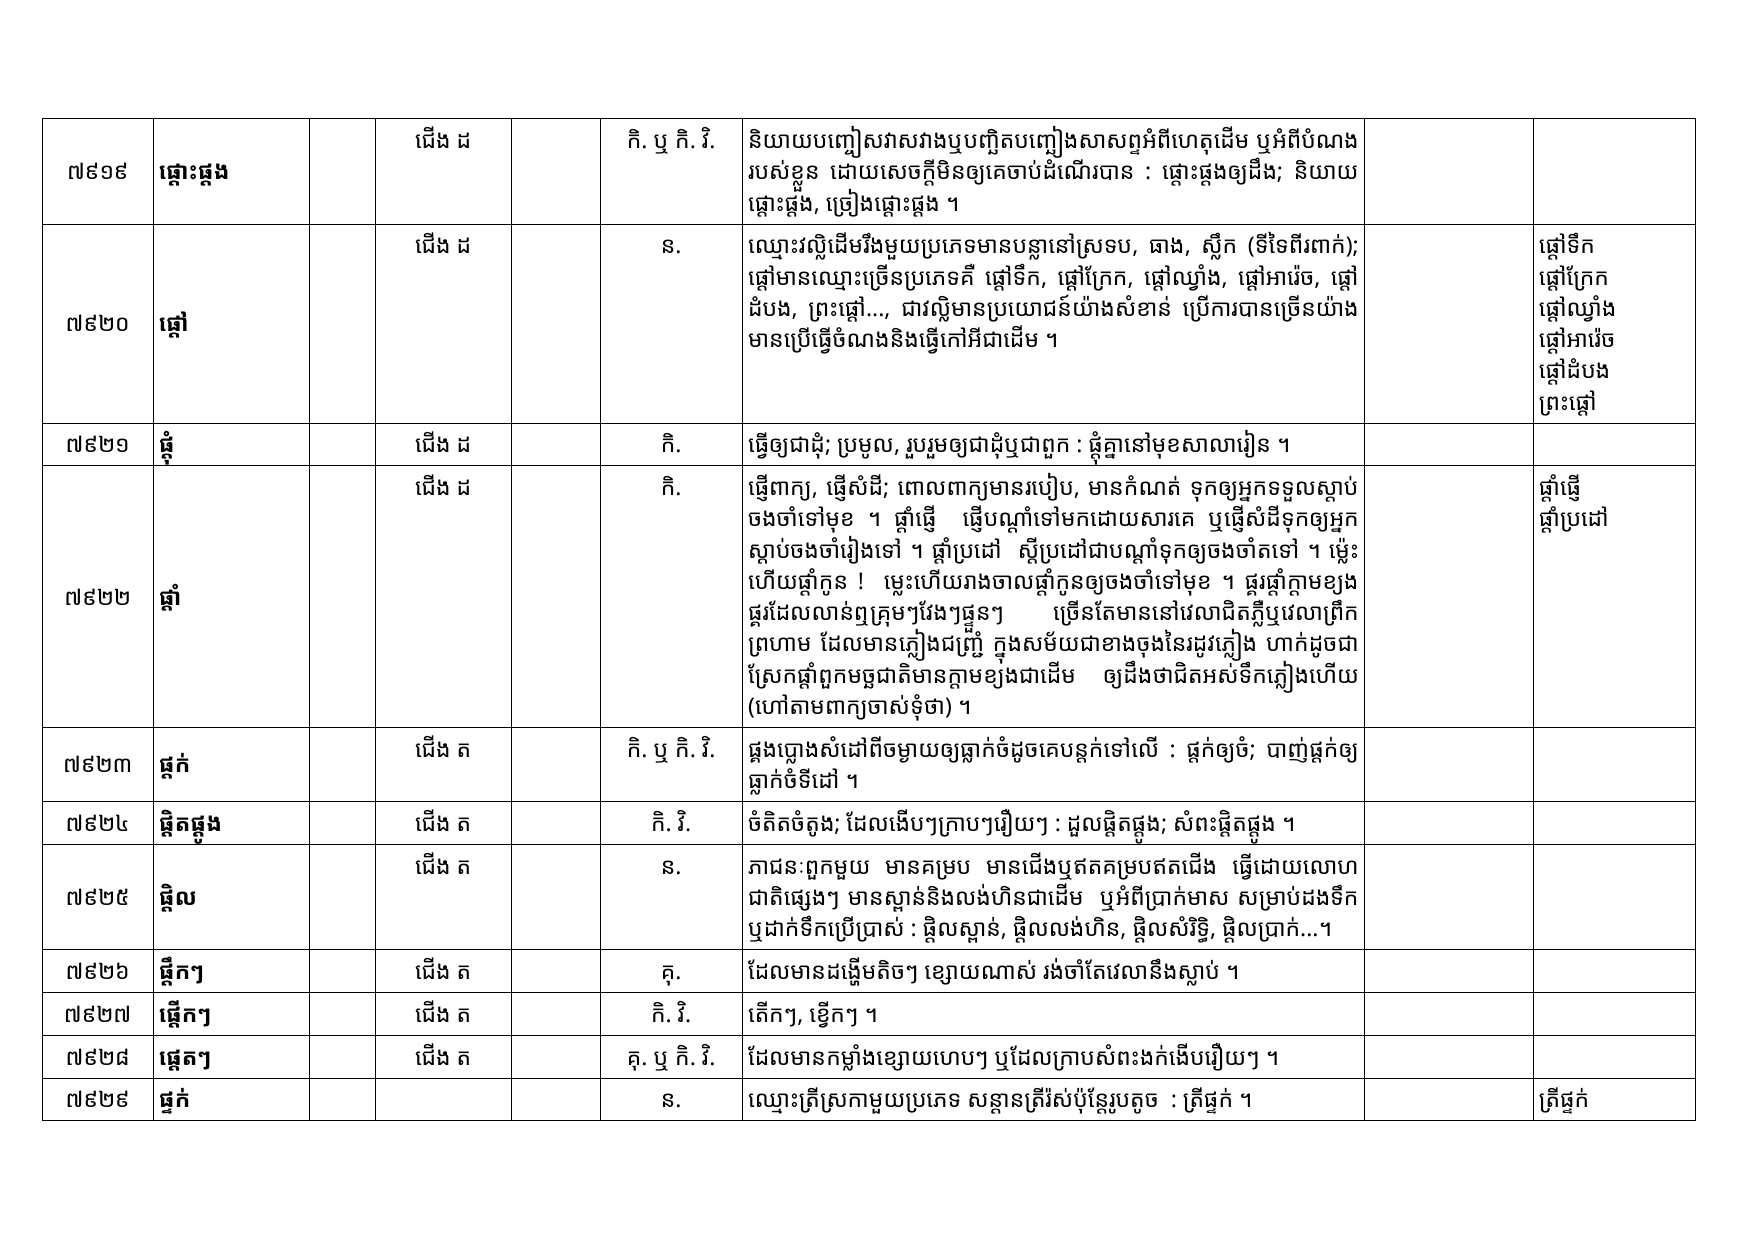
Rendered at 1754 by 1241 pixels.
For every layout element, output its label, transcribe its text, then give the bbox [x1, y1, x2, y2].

table_cell ដែល​មាន​កម្លាំង​ខ្សោយ​ហេប​ៗ ឬ​ដែល​ក្រាប​សំពះ​ងក់​ងើប​រឿយ​ៗ ។ [743, 1036, 1364, 1077]
table_cell ផ្ដៅ​ទឹក ផ្ដៅ​ក្រែក ផ្ដៅ​ឈ្វាំង ផ្ដៅ​អារ៉េច ផ្ដៅ​ដំបង ព្រះ​ផ្ដៅ [1534, 225, 1695, 422]
table_cell ៧៩២៩ [43, 1079, 153, 1120]
table_cell [1534, 845, 1695, 949]
table_cell [512, 1079, 600, 1120]
table_cell [1534, 728, 1695, 801]
table_cell កិ. [601, 466, 742, 727]
table_cell [1365, 845, 1533, 949]
table_cell ជើង ត [376, 1036, 511, 1077]
table_cell [512, 802, 600, 844]
table_cell [1365, 993, 1533, 1035]
table_cell [1365, 950, 1533, 992]
table_cell ចំតិតចំតូង; ដែល​ងើប​ៗ​ក្រាប​ៗ​រឿយ​ៗ : ដួល​ផ្តិតផ្តូង; សំពះ​ផ្តិត​ផ្តូង ។ [743, 802, 1364, 844]
table_cell ជើង ត [376, 728, 511, 801]
table_cell [310, 466, 375, 727]
table_cell ៧៩១៩ [43, 119, 153, 223]
table_cell ផ្គង​ប្លោង​សំដៅ​ពី​ចម្ងាយ​ឲ្យ​ធ្លាក់​ចំ​ដូច​គេ​បន្តក់​ទៅ​លើ : ផ្តក់​ឲ្យ​ចំ; បាញ់​ផ្តក់​ឲ្យ​ធ្លាក់​ចំ​ទី​ដៅ ។ [743, 728, 1364, 801]
table_cell [1365, 1079, 1533, 1120]
table_cell ជើង ដ [376, 119, 511, 223]
table_cell [310, 225, 375, 422]
table_cell ជើង ត [376, 802, 511, 844]
table_cell ៧៩២១ [43, 424, 153, 465]
table_cell [310, 802, 375, 844]
table_cell ៧៩២៣ [43, 728, 153, 801]
table_cell [310, 845, 375, 949]
table_cell ធ្វើ​ឲ្យ​ជា​ដុំ; ប្រមូល, រួបរួម​ឲ្យ​ជា​ដុំ​ឬ​ជា​ពួក : ផ្ដុំ​គ្នា​នៅ​មុខ​សាលា​រៀន ។ [743, 424, 1364, 465]
table_cell ជើង ដ [376, 466, 511, 727]
table_cell [1534, 1036, 1695, 1077]
table_cell [512, 119, 600, 223]
table_cell ផ្តឹក​ៗ [154, 950, 309, 992]
table_cell [1534, 802, 1695, 844]
table_cell [310, 1079, 375, 1120]
table_cell [512, 466, 600, 727]
table_cell ផ្ដាំ [154, 466, 309, 727]
table_cell [512, 993, 600, 1035]
table_cell ជើង ដ [376, 424, 511, 465]
table_cell [310, 119, 375, 223]
table_cell [310, 950, 375, 992]
table_cell និយាយ​បញ្ចៀស​វាសវាង​ឬ​បញ្ឆិត​បញ្ឆៀង​សាសព្ទ​អំពី​ហេតុ​ដើម​ ឬ​អំពី​បំណង​របស់​ខ្លួន ដោយ​សេចក្ដី​មិន​ឲ្យ​គេ​ចាប់​ដំណើរ​បាន : ផ្ដោះផ្ដង​ឲ្យ​ដឹង; និយាយ​ផ្ដោះផ្ដង, ច្រៀង​ផ្ដោះផ្ដង ។ [743, 119, 1364, 223]
table_cell ផ្តិតផ្តូង [154, 802, 309, 844]
table_cell ផ្ញើ​ពាក្យ, ផ្ញើ​សំដី; ពោល​ពាក្យ​មាន​របៀប, មាន​កំណត់ ទុក​ឲ្យ​អ្នក​ទទួល​ស្ដាប់​ចង​ចាំ​ទៅ​មុខ ។ ផ្ដាំ​ផ្ញើ ផ្ញើ​បណ្ដាំ​ទៅ​មក​ដោយ​សារ​គេ ឬ​ផ្ញើ​សំដី​ទុក​ឲ្យ​អ្នក​ស្ដាប់​ចង​ចាំ​រៀង​ទៅ ។ ផ្ដាំ​ប្រដៅ ស្ដី​ប្រដៅ​ជា​បណ្ដាំ​ទុក​ឲ្យ​ចង​ចាំ​ត​ទៅ ។ ម្ល៉េះ​ហើយ​ផ្ដាំ​កូន ! ម្លេះ​ហើយ​រាង​ចាល​ផ្ដាំ​កូន​ឲ្យ​ចង​ចាំ​ទៅ​មុខ ។ ផ្គរ​ផ្ដាំ​ក្ដាម​ខ្យង ផ្គរ​ដែល​លាន់​ឮ​គ្រុម​ៗ​វែង​ៗ​ផ្ទួន​ៗ ច្រើន​តែ​មាន​នៅ​វេលា​ជិត​ភ្លឺ​ឬ​វេលា​ព្រឹក​ព្រហាម ដែល​មាន​ភ្លៀង​ជញ្ជ្រំ ក្នុង​សម័យ​ជា​ខាង​ចុង​នៃ​រដូវ​ភ្លៀង ហាក់​ដូច​ជា​ស្រែក​ផ្ដាំ​ពួក​មច្ឆជាតិ​មាន​ក្ដាម​ខ្យង​ជាដើម ឲ្យ​ដឹង​ថា​ជិត​អស់​ទឹក​ភ្លៀង​ហើយ (ហៅ​តាម​ពាក្យ​ចាស់​ទុំ​ថា) ។ [743, 466, 1364, 727]
table_cell ផ្តក់ [154, 728, 309, 801]
table_cell [512, 1036, 600, 1077]
table_cell [512, 225, 600, 422]
table_cell ជើង ត [376, 950, 511, 992]
table_cell គុ. ឬ កិ. វិ. [601, 1036, 742, 1077]
table_cell ៧៩២២ [43, 466, 153, 727]
table_cell [512, 728, 600, 801]
table_cell [1534, 950, 1695, 992]
table_cell តើក​ៗ, ខ្វើក​ៗ ។ [743, 993, 1364, 1035]
table_cell [1534, 993, 1695, 1035]
table_cell [1365, 728, 1533, 801]
table_cell [1365, 424, 1533, 465]
table_cell ន. [601, 1079, 742, 1120]
table_cell [512, 845, 600, 949]
table_cell [310, 1036, 375, 1077]
table_cell ៧៩២៨ [43, 1036, 153, 1077]
table_cell [1365, 1036, 1533, 1077]
table_cell ៧៩២៧ [43, 993, 153, 1035]
table_cell ន. [601, 845, 742, 949]
table_cell ៧៩២៦ [43, 950, 153, 992]
table_cell ផ្តេត​ៗ [154, 1036, 309, 1077]
table_cell [512, 950, 600, 992]
table_cell ឈ្មោះ​ត្រី​ស្រកា​មួយ​ប្រភេទ សន្ដាន​ត្រី​រ៉ស់​ប៉ុន្តែ​រូប​តូច : ត្រី​ផ្ទក់ ។ [743, 1079, 1364, 1120]
table_cell ផ្ទក់ [154, 1079, 309, 1120]
table_cell [1365, 466, 1533, 727]
table_cell កិ. ឬ កិ. វិ. [601, 119, 742, 223]
table_cell ជើង ត [376, 845, 511, 949]
table_cell កិ. វិ. [601, 993, 742, 1035]
table_cell ឈ្មោះ​វល្លិ​ដើម​រឹង​មួយ​ប្រភេទ​មាន​បន្លា​នៅ​ស្រទប, ធាង, ស្លឹក (ទីទៃ​ពី​រពាក់); ផ្ដៅ​មាន​ឈ្មោះ​ច្រើន​ប្រភេទ​គឺ ផ្ដៅ​ទឹក, ផ្ដៅ​ក្រែក, ផ្ដៅ​ឈ្វាំង, ផ្ដៅ​អារ៉េច, ផ្ដៅ​ដំបង, ព្រះ​ផ្ដៅ..., ជា​វល្លិ​មាន​ប្រយោជន៍​យ៉ាង​សំខាន់ ប្រើ​ការ​បាន​ច្រើន​យ៉ាង មាន​ប្រើ​ធ្វើ​ចំណង​និង​ធ្វើ​កៅអី​ជាដើម ។ [743, 225, 1364, 422]
table_cell [376, 1079, 511, 1120]
table_cell [1365, 225, 1533, 422]
table_cell ផ្ដោះផ្ដង [154, 119, 309, 223]
table_cell ផ្តិល [154, 845, 309, 949]
table_cell [310, 993, 375, 1035]
table_cell ៧៩២៤ [43, 802, 153, 844]
table_cell ផ្ដៅ [154, 225, 309, 422]
table_cell ៧៩២០ [43, 225, 153, 422]
table_cell [1534, 119, 1695, 223]
table_cell [1365, 119, 1533, 223]
table_cell [1365, 802, 1533, 844]
table_cell ផ្ដុំ [154, 424, 309, 465]
table_cell ៧៩២៥ [43, 845, 153, 949]
table_cell ផ្ដាំផ្ញើ ផ្ដាំ​ប្រដៅ [1534, 466, 1695, 727]
table_cell ដែល​មាន​ដង្ហើម​តិច​ៗ ខ្សោយ​ណាស់ រង់ចាំ​តែ​វេលា​នឹង​ស្លាប់ ។ [743, 950, 1364, 992]
table_cell ជើង ដ [376, 225, 511, 422]
table_cell ន. [601, 225, 742, 422]
table_cell [1534, 424, 1695, 465]
table_cell ជើង ត [376, 993, 511, 1035]
table_cell កិ. [601, 424, 742, 465]
table_cell [310, 424, 375, 465]
table_cell ត្រី​ផ្ទក់ [1534, 1079, 1695, 1120]
table_cell ផ្តើក​ៗ [154, 993, 309, 1035]
table_cell [512, 424, 600, 465]
table_cell [310, 728, 375, 801]
table_cell កិ. វិ. [601, 802, 742, 844]
table_cell គុ. [601, 950, 742, 992]
table_cell ភាជនៈ​ពួក​មួយ មាន​គម្រប មាន​ជើង​ឬ​ឥត​គម្រប​ឥត​ជើង ធ្វើ​ដោយ​លោហ​ជាតិ​ផ្សេង​ៗ មាន​ស្ពាន់​និង​លង់ហិន​ជាដើម ឬ​អំពី​ប្រាក់​មាស សម្រាប់​ដង​ទឹក ឬ​ដាក់​ទឹក​ប្រើប្រាស់ : ផ្តិល​ស្ពាន់, ផ្តិល​លង់ហិន, ផ្តិល​សំរិទ្ធិ, ផ្តិល​ប្រាក់...។ [743, 845, 1364, 949]
table_cell កិ. ឬ កិ. វិ. [601, 728, 742, 801]
